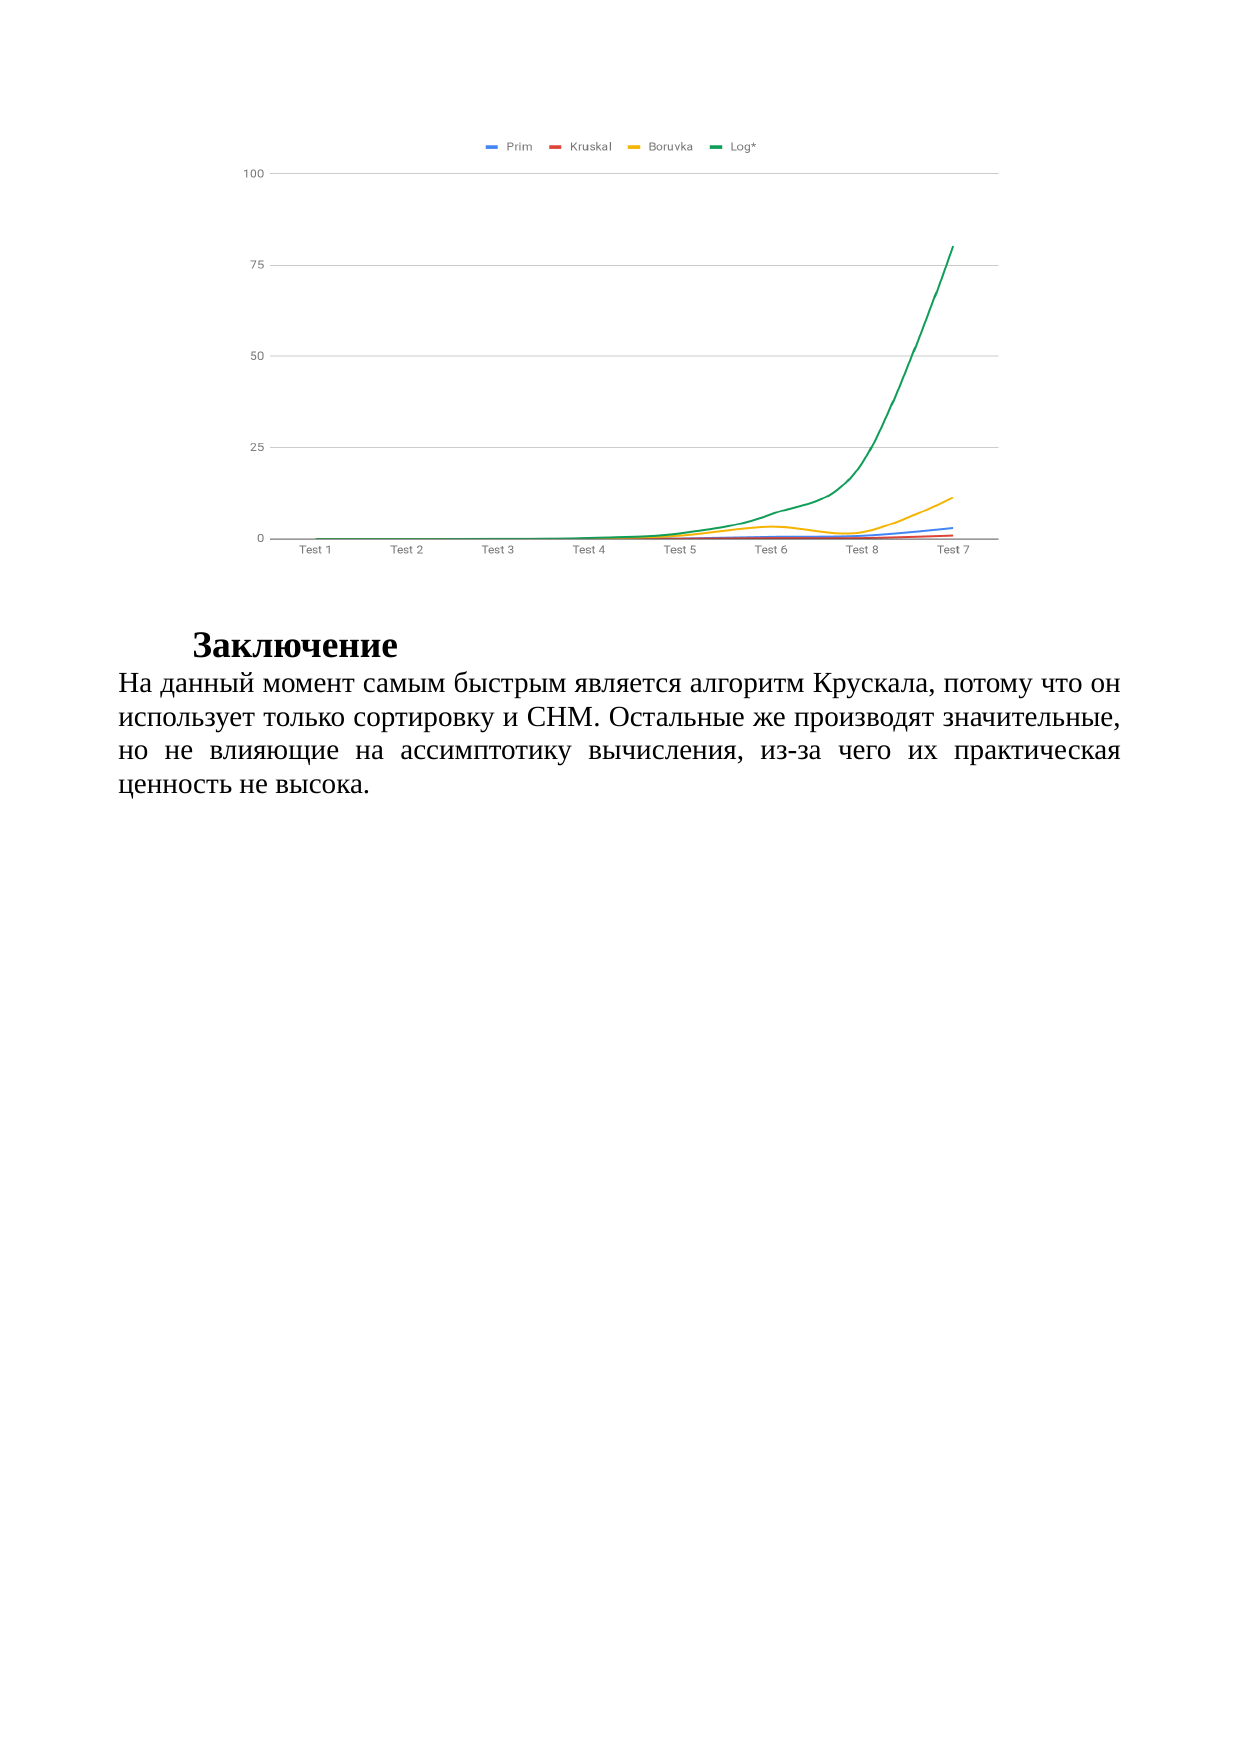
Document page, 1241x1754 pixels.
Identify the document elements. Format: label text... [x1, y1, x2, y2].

text Заключение [118, 622, 1122, 665]
text На данный момент самым быстрым является алгоритм Крускала, потому что он использует только сортировку и СНМ. Остальные же производят значительные, но не влияющие на ассимптотику вычисления, из-за чего их практическая ценность не высока. [118, 665, 1122, 799]
picture [218, 118, 1023, 579]
